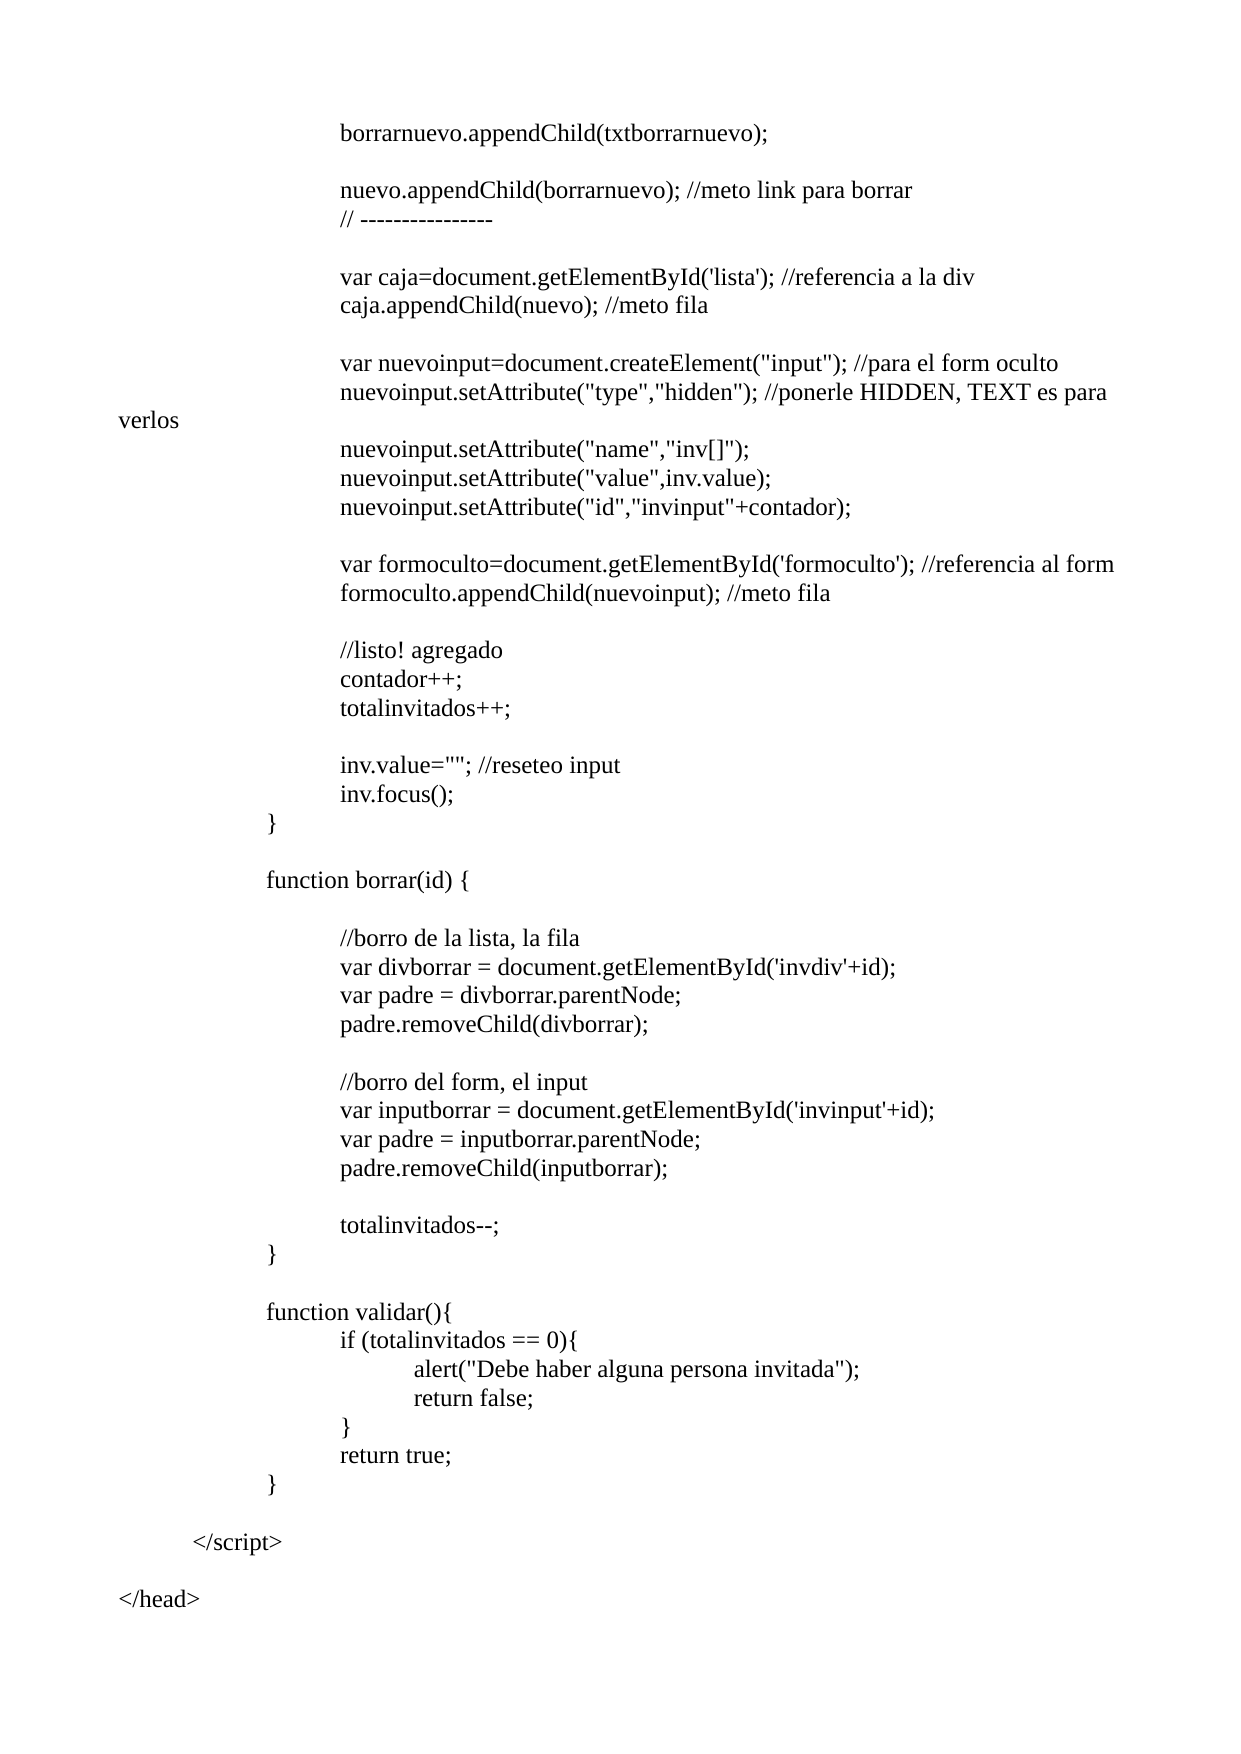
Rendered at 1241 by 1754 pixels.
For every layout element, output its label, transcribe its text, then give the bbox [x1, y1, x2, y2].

text function validar(){ [118, 1297, 1122, 1326]
text //borro de la lista, la fila [118, 923, 1122, 952]
text } [118, 808, 1122, 837]
text borrarnuevo.appendChild(txtborrarnuevo); [118, 118, 1122, 147]
text function borrar(id) { [118, 866, 1122, 894]
text alert("Debe haber alguna persona invitada"); [118, 1354, 1122, 1383]
text inv.focus(); [118, 779, 1122, 808]
text var divborrar = document.getElementById('invdiv'+id); [118, 952, 1122, 981]
text nuevoinput.setAttribute("name","inv[]"); [118, 434, 1122, 463]
text totalinvitados++; [118, 693, 1122, 722]
text contador++; [118, 664, 1122, 693]
text return true; [118, 1441, 1122, 1469]
text } [118, 1469, 1122, 1498]
text padre.removeChild(divborrar); [118, 1009, 1122, 1038]
text var formoculto=document.getElementById('formoculto'); //referencia al form [118, 549, 1122, 578]
text totalinvitados--; [118, 1211, 1122, 1239]
text return false; [118, 1383, 1122, 1412]
text } [118, 1412, 1122, 1441]
text nuevoinput.setAttribute("type","hidden"); //ponerle HIDDEN, TEXT es para verlos [118, 377, 1122, 434]
text caja.appendChild(nuevo); //meto fila [118, 291, 1122, 319]
text var nuevoinput=document.createElement("input"); //para el form oculto [118, 348, 1122, 377]
text var padre = inputborrar.parentNode; [118, 1124, 1122, 1153]
text nuevoinput.setAttribute("value",inv.value); [118, 463, 1122, 492]
text var caja=document.getElementById('lista'); //referencia a la div [118, 262, 1122, 291]
text var inputborrar = document.getElementById('invinput'+id); [118, 1096, 1122, 1124]
text } [118, 1239, 1122, 1268]
text nuevo.appendChild(borrarnuevo); //meto link para borrar [118, 176, 1122, 204]
text formoculto.appendChild(nuevoinput); //meto fila [118, 578, 1122, 607]
text // ---------------- [118, 204, 1122, 233]
text //listo! agregado [118, 636, 1122, 664]
text var padre = divborrar.parentNode; [118, 981, 1122, 1009]
text inv.value=""; //reseteo input [118, 751, 1122, 779]
text </script> [118, 1527, 1122, 1556]
text nuevoinput.setAttribute("id","invinput"+contador); [118, 492, 1122, 521]
text </head> [118, 1584, 1122, 1613]
text padre.removeChild(inputborrar); [118, 1153, 1122, 1182]
text //borro del form, el input [118, 1067, 1122, 1096]
text if (totalinvitados == 0){ [118, 1326, 1122, 1354]
